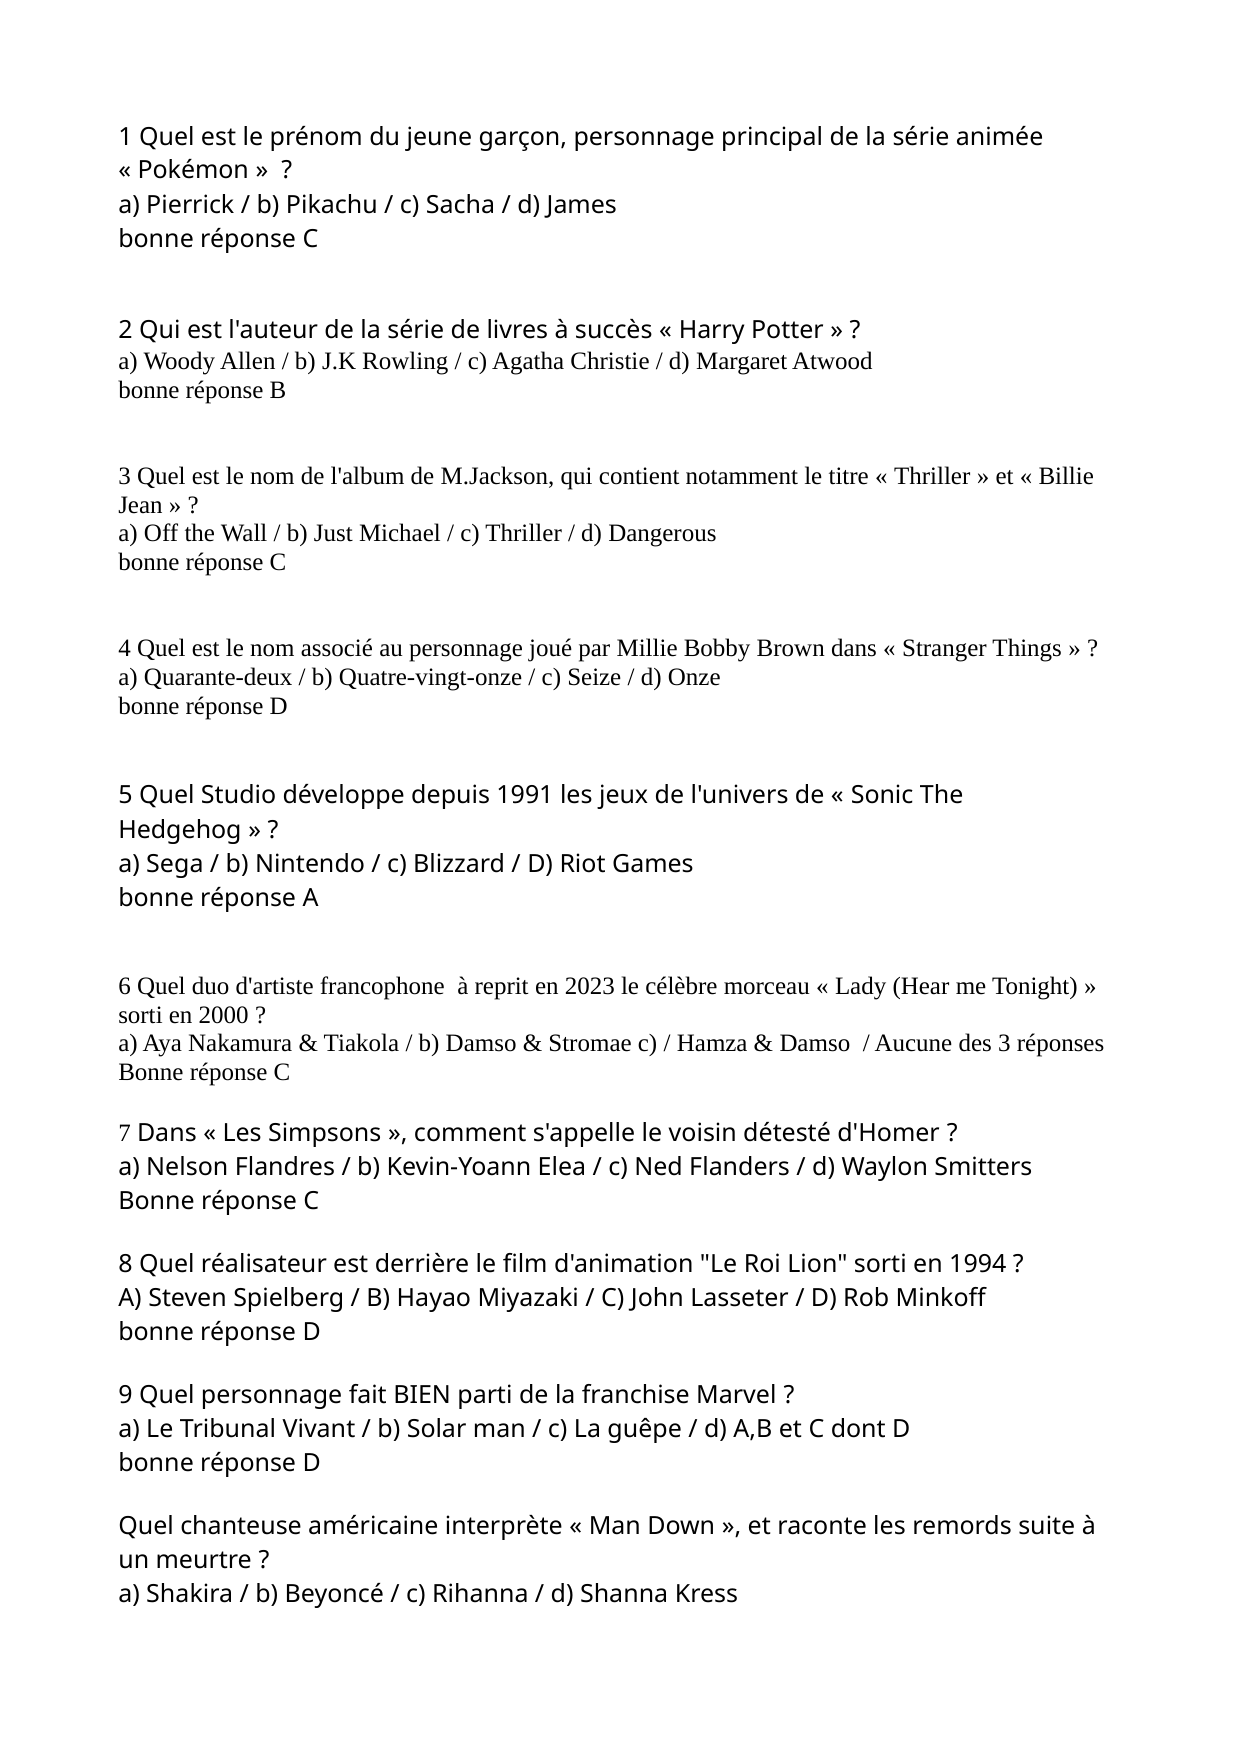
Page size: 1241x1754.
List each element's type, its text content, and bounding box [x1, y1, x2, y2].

text bonne réponse D [118, 691, 1122, 720]
text Bonne réponse C [118, 1183, 1122, 1217]
text Bonne réponse C [118, 1057, 1122, 1086]
text a) Sega / b) Nintendo / c) Blizzard / D) Riot Games [118, 845, 1122, 879]
list Quel chanteuse américaine interprète « Man Down », et raconte les remords suite à un meurtre ? [118, 1507, 1122, 1576]
text a) Nelson Flandres / b) Kevin-Yoann Elea / c) Ned Flanders / d) Waylon Smitters [118, 1149, 1122, 1183]
text A) Steven Spielberg / B) Hayao Miyazaki / C) John Lasseter / D) Rob Minkoff [118, 1280, 1122, 1314]
text a) Shakira / b) Beyoncé / c) Rihanna / d) Shanna Kress [118, 1576, 1122, 1610]
text bonne réponse D [118, 1445, 1122, 1479]
text bonne réponse D [118, 1314, 1122, 1348]
text a) Quarante-deux / b) Quatre-vingt-onze / c) Seize / d) Onze [118, 662, 1122, 691]
text a) Aya Nakamura & Tiakola / b) Damso & Stromae c) / Hamza & Damso / Aucune des 3 réponses [118, 1028, 1122, 1057]
text a) Off the Wall / b) Just Michael / c) Thriller / d) Dangerous [118, 518, 1122, 547]
text a) Le Tribunal Vivant / b) Solar man / c) La guêpe / d) A,B et C dont D [118, 1411, 1122, 1445]
text a) Pierrick / b) Pikachu / c) Sacha / d) James [118, 186, 1122, 220]
text bonne réponse B [118, 375, 1122, 403]
text a) Woody Allen / b) J.K Rowling / c) Agatha Christie / d) Margaret Atwood [118, 346, 1122, 375]
text 7 Dans « Les Simpsons », comment s'appelle le voisin détesté d'Homer ? [118, 1115, 1122, 1149]
text bonne réponse C [118, 547, 1122, 576]
text 9 Quel personnage fait BIEN parti de la franchise Marvel ? [118, 1377, 1122, 1411]
text bonne réponse A [118, 879, 1122, 913]
text 1 Quel est le prénom du jeune garçon, personnage principal de la série animée « Pokémon » ? [118, 118, 1122, 186]
text 4 Quel est le nom associé au personnage joué par Millie Bobby Brown dans « Stranger Things » ? [118, 633, 1122, 662]
list 8 Quel réalisateur est derrière le film d'animation "Le Roi Lion" sorti en 1994 ? [118, 1246, 1122, 1280]
text 3 Quel est le nom de l'album de M.Jackson, qui contient notamment le titre « Thriller » et « Billie Jean » ? [118, 461, 1122, 518]
text 6 Quel duo d'artiste francophone à reprit en 2023 le célèbre morceau « Lady (Hear me Tonight) » sorti en 2000 ? [118, 971, 1122, 1028]
text bonne réponse C [118, 220, 1122, 254]
text 2 Qui est l'auteur de la série de livres à succès « Harry Potter » ? [118, 312, 1122, 346]
text 5 Quel Studio développe depuis 1991 les jeux de l'univers de « Sonic The Hedgehog » ? [118, 777, 1122, 845]
